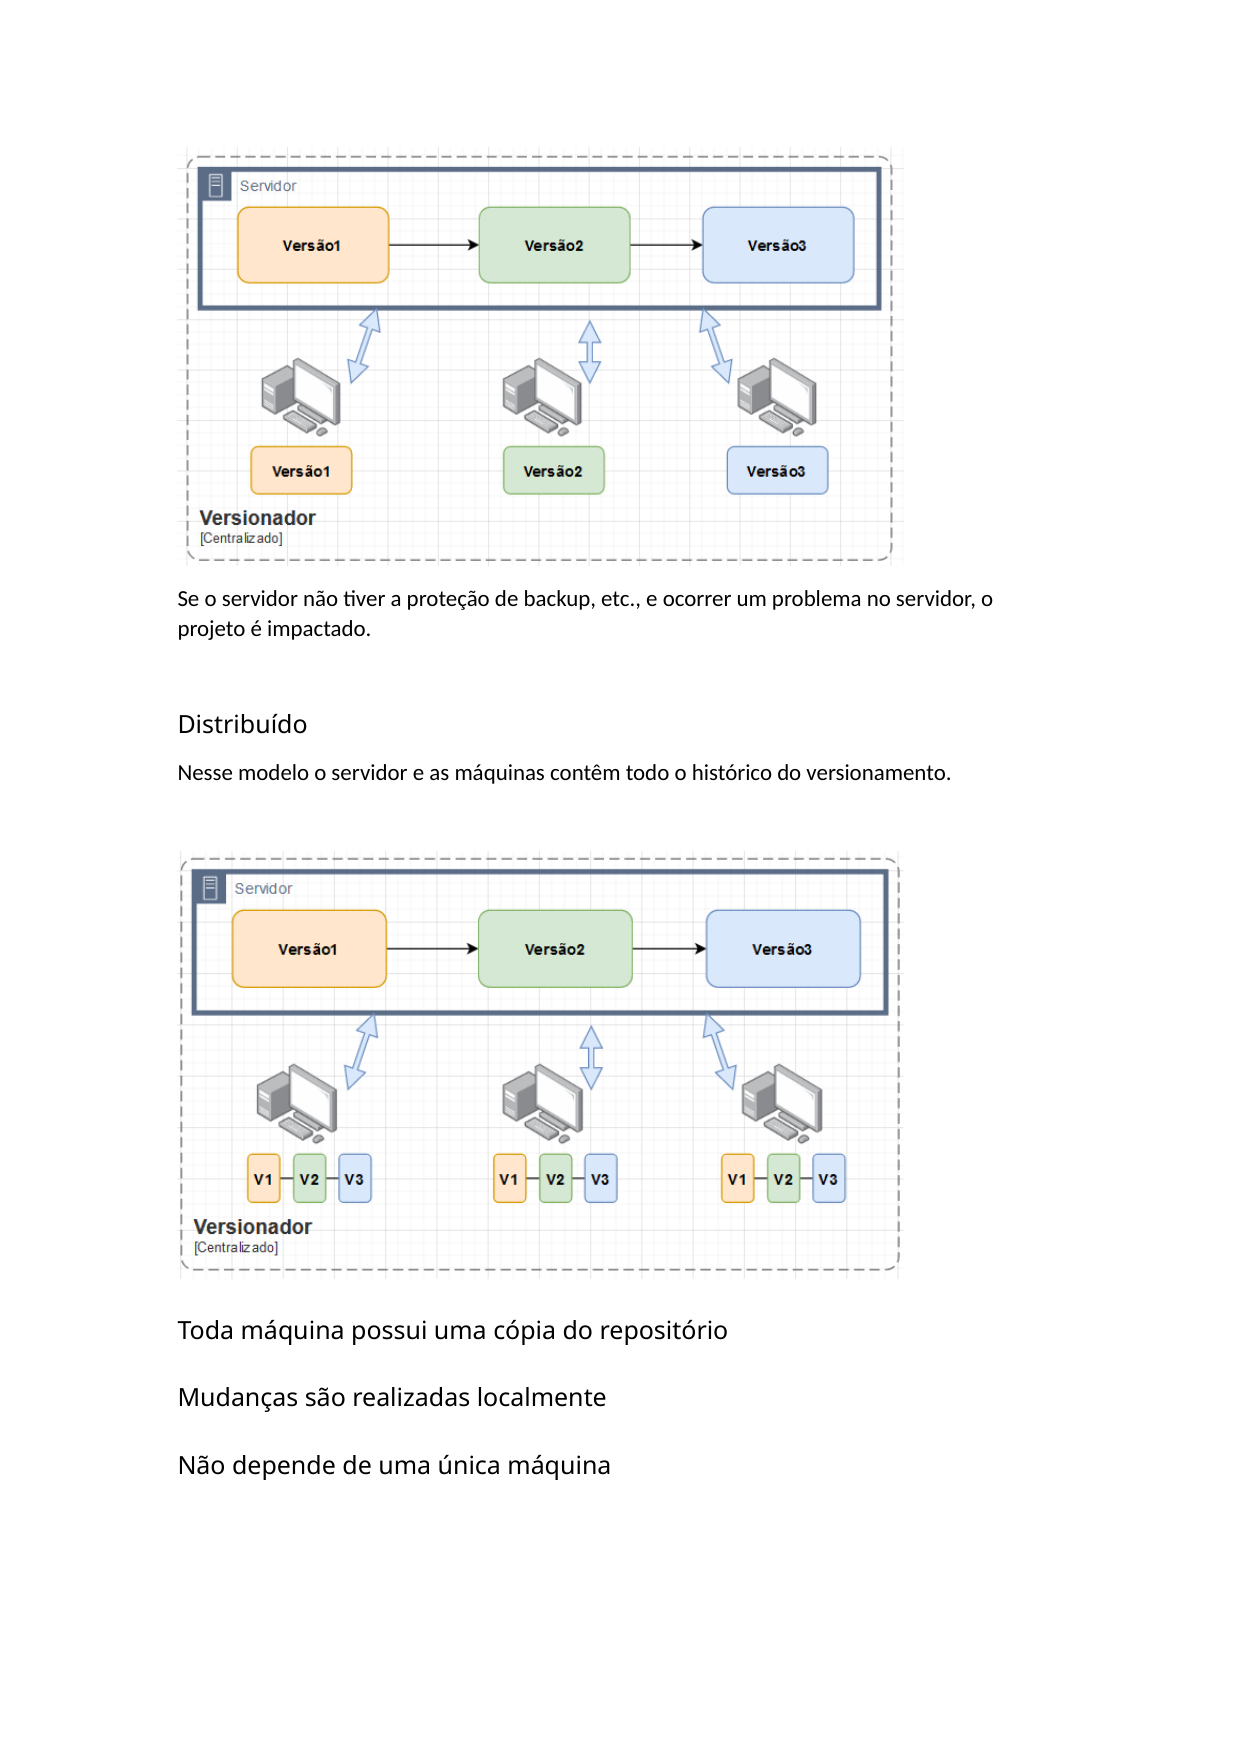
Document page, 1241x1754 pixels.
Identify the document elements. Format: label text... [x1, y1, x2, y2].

title Distribuído [177, 707, 1063, 741]
text Mudanças são realizadas localmente [177, 1380, 1063, 1414]
text Nesse modelo o servidor e as máquinas contêm todo o histórico do versionamento. [177, 758, 1063, 786]
picture [177, 147, 904, 566]
picture [177, 851, 904, 1279]
text Se o servidor não tiver a proteção de backup, etc., e ocorrer um problema no servidor, o projeto é impactado. [177, 584, 1063, 642]
text Não depende de uma única máquina [177, 1448, 1063, 1482]
text Toda máquina possui uma cópia do repositório [177, 1312, 1063, 1346]
